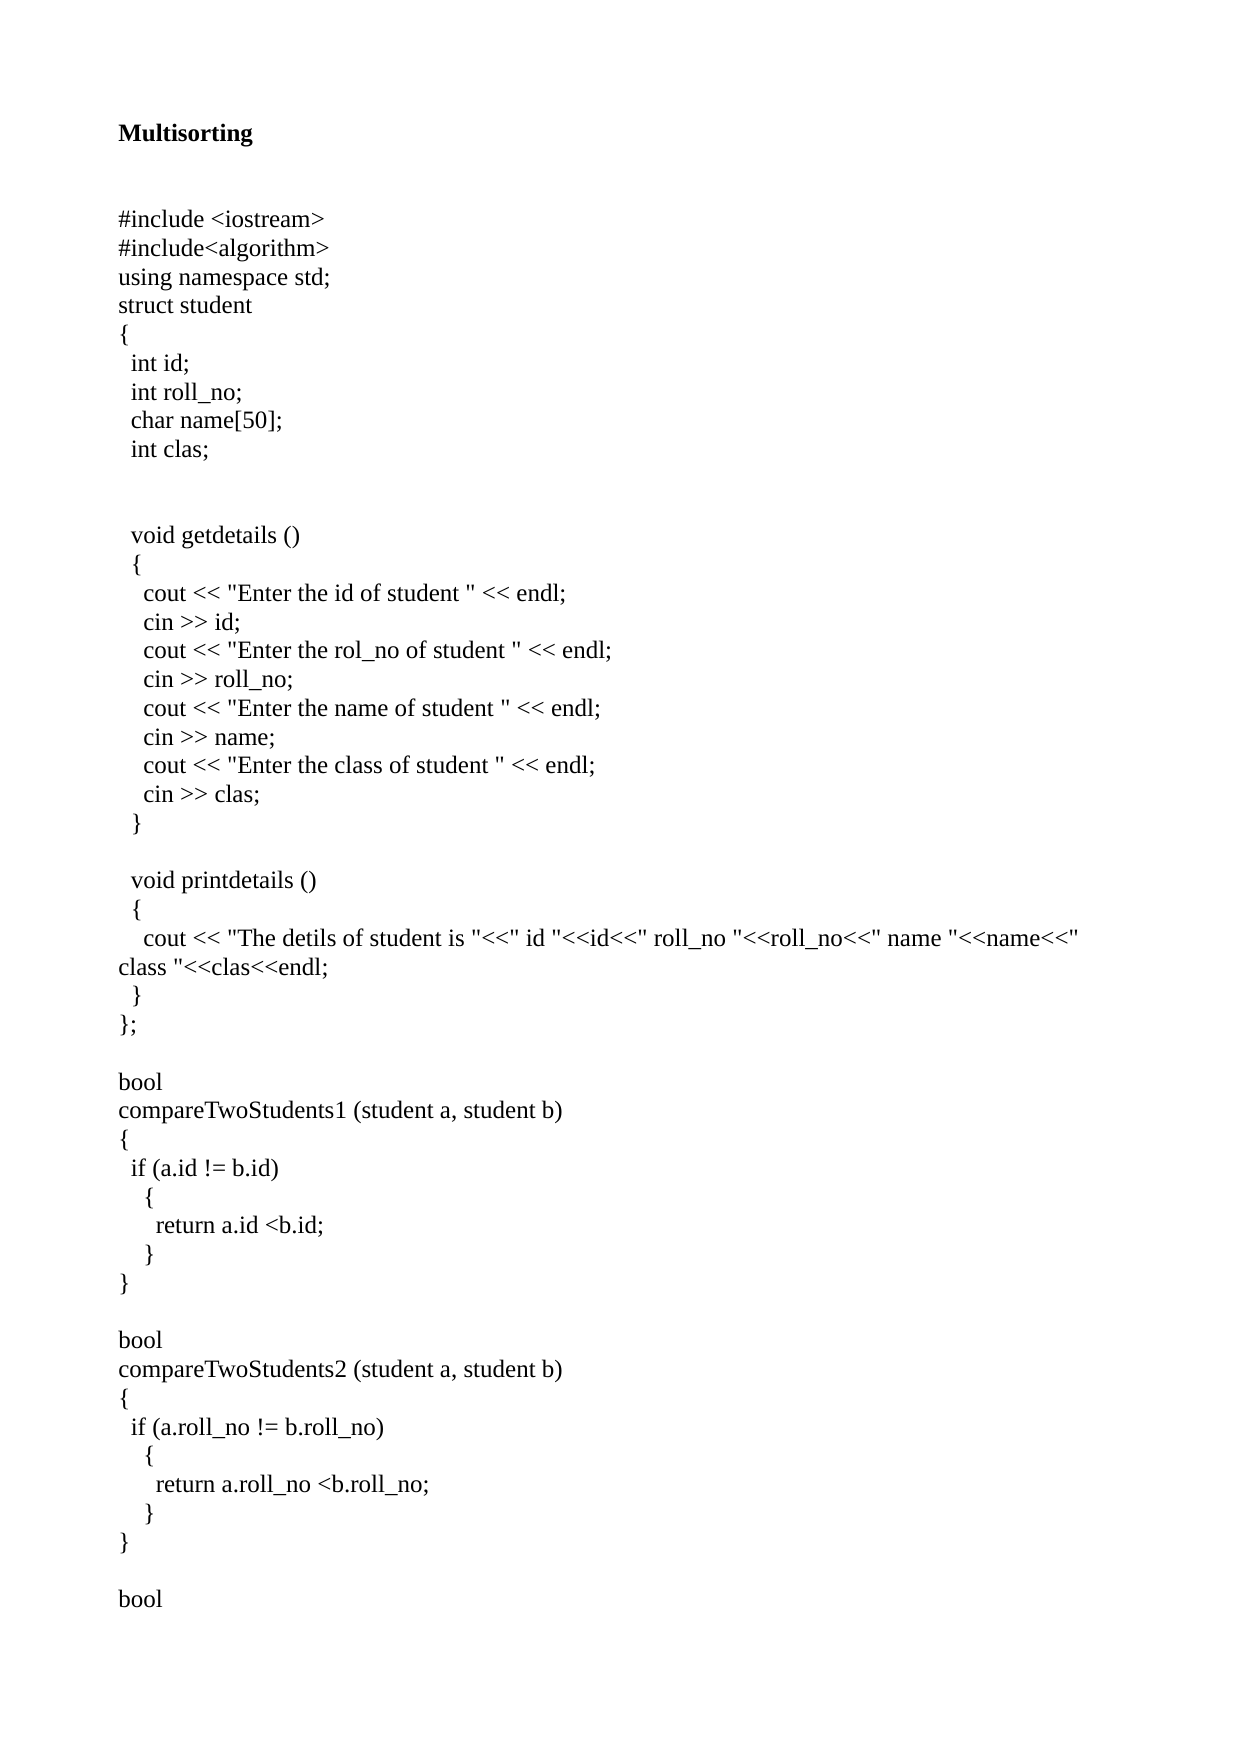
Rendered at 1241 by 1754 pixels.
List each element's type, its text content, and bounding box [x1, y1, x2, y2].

text } [118, 1268, 1122, 1297]
text { [118, 1441, 1122, 1469]
text if (a.id != b.id) [118, 1153, 1122, 1182]
text compareTwoStudents1 (student a, student b) [118, 1096, 1122, 1124]
text cin >> name; [118, 722, 1122, 751]
text #include <iostream> [118, 204, 1122, 233]
text cout << "Enter the name of student " << endl; [118, 693, 1122, 722]
text if (a.roll_no != b.roll_no) [118, 1412, 1122, 1441]
text struct student [118, 291, 1122, 319]
text } [118, 1239, 1122, 1268]
text int clas; [118, 434, 1122, 463]
text } [118, 1527, 1122, 1556]
text bool [118, 1326, 1122, 1354]
text using namespace std; [118, 262, 1122, 291]
text return a.id <b.id; [118, 1211, 1122, 1239]
text return a.roll_no <b.roll_no; [118, 1469, 1122, 1498]
text cin >> roll_no; [118, 664, 1122, 693]
text { [118, 319, 1122, 348]
text void printdetails () [118, 866, 1122, 894]
text bool [118, 1584, 1122, 1613]
text bool [118, 1067, 1122, 1096]
text cin >> clas; [118, 779, 1122, 808]
text cout << "Enter the id of student " << endl; [118, 578, 1122, 607]
text } [118, 808, 1122, 837]
text cin >> id; [118, 607, 1122, 636]
text cout << "Enter the class of student " << endl; [118, 751, 1122, 779]
text void getdetails () [118, 521, 1122, 549]
text char name[50]; [118, 406, 1122, 434]
text cout << "The detils of student is "<<" id "<<id<<" roll_no "<<roll_no<<" name "<<name<<" class "<<clas<<endl; [118, 923, 1122, 981]
text { [118, 894, 1122, 923]
text } [118, 1498, 1122, 1527]
text }; [118, 1009, 1122, 1038]
text } [118, 981, 1122, 1009]
text #include<algorithm> [118, 233, 1122, 262]
text cout << "Enter the rol_no of student " << endl; [118, 636, 1122, 664]
text { [118, 549, 1122, 578]
text int id; [118, 348, 1122, 377]
text Multisorting [118, 118, 1122, 147]
text { [118, 1182, 1122, 1211]
text compareTwoStudents2 (student a, student b) [118, 1354, 1122, 1383]
text int roll_no; [118, 377, 1122, 406]
text { [118, 1124, 1122, 1153]
text { [118, 1383, 1122, 1412]
